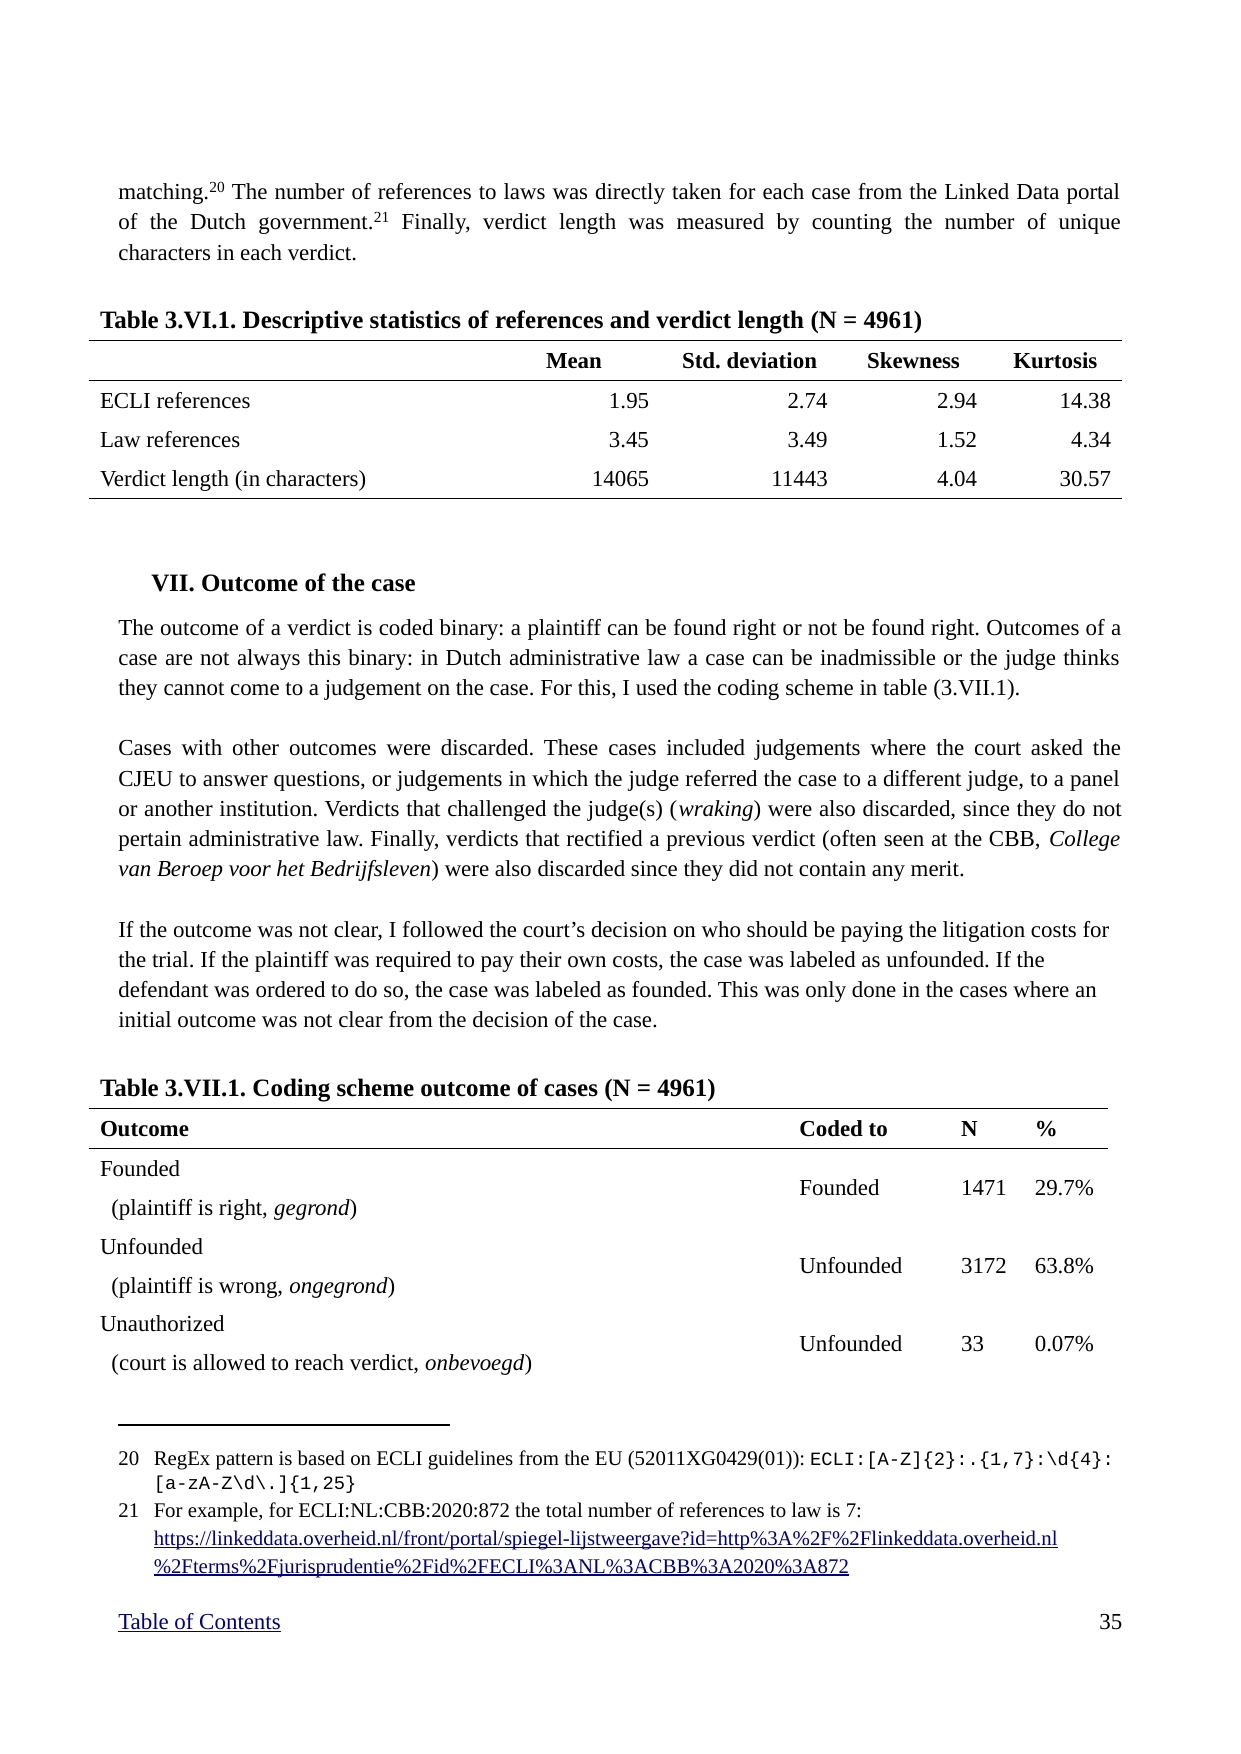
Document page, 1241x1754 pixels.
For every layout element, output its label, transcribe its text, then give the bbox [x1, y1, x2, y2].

table_cell 14.38 [988, 381, 1122, 420]
table_cell % [1023, 1109, 1107, 1148]
table_cell Mean [488, 341, 660, 380]
table_cell 1.95 [488, 381, 660, 420]
table_cell 4.34 [988, 420, 1122, 459]
table_cell 29.7% [1023, 1149, 1107, 1227]
table_header Table 3.VII.1. Coding scheme outcome of cases (N = 4961) [89, 1067, 1008, 1108]
table_cell [89, 341, 488, 380]
table_cell Founded [788, 1149, 949, 1227]
table_cell Founded (plaintiff is right, gegrond) [89, 1149, 788, 1227]
table_cell 14065 [488, 459, 660, 498]
table_header Table 3.VI.1. Descriptive statistics of references and verdict length (N = 4961) [89, 299, 1122, 340]
table_cell 30.57 [988, 459, 1122, 498]
text A case can reference to three types of legal concepts: law, case law and academic articles. For the purpose of this paper, I looked at the first two. The references to previous ECLI cases were measured using pattern matching. The number of references to laws was directly taken for each case from the Linked Data portal of the Dutch government. Finally, verdict length was measured by counting the number of unique characters in each verdict. [118, 178, 1122, 265]
table_cell Unauthorized (court is allowed to reach verdict, onbevoegd) [89, 1304, 788, 1382]
table_cell 11443 [660, 459, 838, 498]
table_cell 63.8% [1023, 1227, 1107, 1304]
table_cell 1471 [950, 1149, 1023, 1227]
table_cell Unfounded [788, 1304, 949, 1382]
table_cell Unfounded (plaintiff is wrong, ongegrond) [89, 1227, 788, 1304]
table_cell Outcome [89, 1109, 788, 1148]
table_header [1008, 1067, 1092, 1108]
table_cell 2.74 [660, 381, 838, 420]
text Cases with other outcomes were discarded. These cases included judgements where the court asked the CJEU to answer questions, or judgements in which the judge referred the case to a different judge, to a panel or another institution. Verdicts that challenged the judge(s) (wraking) were also discarded, since they do not pertain administrative law. Finally, verdicts that rectified a previous verdict (often seen at the CBB, College van Beroep voor het Bedrijfsleven) were also discarded since they did not contain any merit. [118, 734, 1122, 882]
table_cell 3.45 [488, 420, 660, 459]
text The outcome of a verdict is coded binary: a plaintiff can be found right or not be found right. Outcomes of a case are not always this binary: in Dutch administrative law a case can be inadmissible or the judge thinks they cannot come to a judgement on the case. For this, I used the coding scheme in table (3.VII.1). [118, 613, 1122, 700]
table_cell 3.49 [660, 420, 838, 459]
subtitle VII. Outcome of the case [151, 568, 1122, 597]
table_cell Unfounded [788, 1227, 949, 1304]
table_cell Skewness [839, 341, 988, 380]
table_cell 3172 [950, 1227, 1023, 1304]
table_cell Verdict length (in characters) [89, 459, 488, 498]
table_cell 2.94 [839, 381, 988, 420]
table_cell 33 [950, 1304, 1023, 1382]
text For example, for ECLI:NL:CBB:2020:872 the total number of references to law is 7: https://linkeddata.overheid.nl/front/portal/spiegel-lijstweergave?id=http%3A%2F%2Flinkeddata.overheid.nl%2Fterms%2Fjurisprudentie%2Fid%2FECLI%3ANL%3ACBB%3A2020%3A872 [118, 1498, 1122, 1578]
text If the outcome was not clear, I followed the court’s decision on who should be paying the litigation costs for the trial. If the plaintiff was required to pay their own costs, the case was labeled as unfounded. If the defendant was ordered to do so, the case was labeled as founded. This was only done in the cases where an initial outcome was not clear from the decision of the case. [118, 916, 1122, 1033]
table_cell 0.07% [1023, 1304, 1107, 1382]
table_cell Law references [89, 420, 488, 459]
table_cell 4.04 [839, 459, 988, 498]
table_cell Kurtosis [988, 341, 1122, 380]
table_cell Std. deviation [660, 341, 838, 380]
table_header [1092, 1067, 1107, 1108]
table_cell 1.52 [839, 420, 988, 459]
table_cell Coded to [788, 1109, 949, 1148]
table_cell ECLI references [89, 381, 488, 420]
table_cell N [950, 1109, 1023, 1148]
text RegEx pattern is based on ECLI guidelines from the EU (52011XG0429(01)): ECLI:[A-Z]{2}:.{1,7}:\d{4}:[a-zA-Z\d\.]{1,25} [118, 1446, 1122, 1495]
